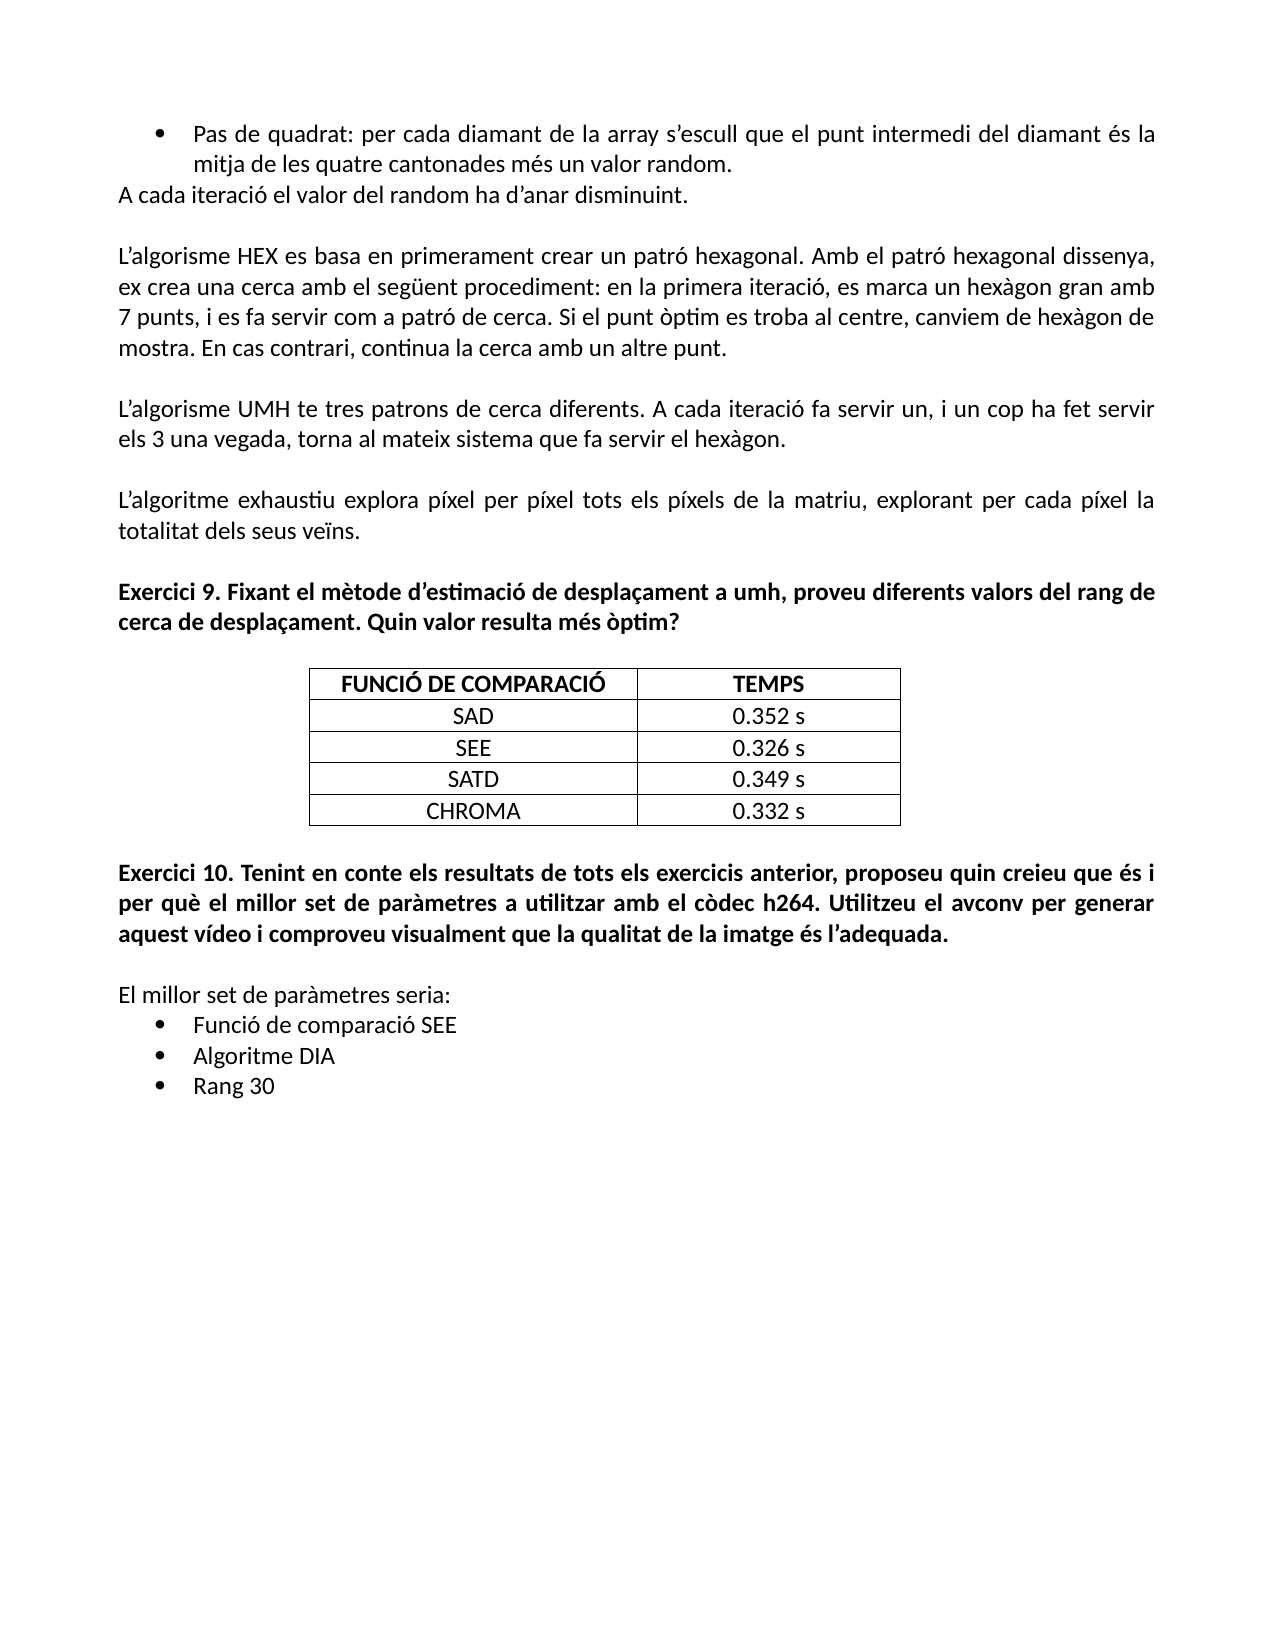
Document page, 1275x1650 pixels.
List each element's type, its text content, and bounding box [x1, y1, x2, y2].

table_cell CHROMA [310, 795, 637, 825]
text L’algorisme UMH te tres patrons de cerca diferents. A cada iteració fa servir un, i un cop ha fet servir els 3 una vegada, torna al mateix sistema que fa servir el hexàgon. [118, 393, 1157, 454]
list Algoritme DIA [156, 1040, 1157, 1071]
list Pas de quadrat: per cada diamant de la array s’escull que el punt intermedi del diamant és la mitja de les quatre cantonades més un valor random. [156, 118, 1157, 179]
table_cell 0.326 s [638, 732, 900, 762]
text A cada iteració el valor del random ha d’anar disminuint. [118, 179, 1157, 210]
list Funció de comparació SEE [156, 1009, 1157, 1040]
text Exercici 9. Fixant el mètode d’estimació de desplaçament a umh, proveu diferents valors del rang de cerca de desplaçament. Quin valor resulta més òptim? [118, 576, 1157, 637]
table_cell 0.349 s [638, 763, 900, 794]
table_cell 0.332 s [638, 795, 900, 825]
table_cell 0.352 s [638, 700, 900, 731]
text Exercici 10. Tenint en conte els resultats de tots els exercicis anterior, proposeu quin creieu que és i per què el millor set de paràmetres a utilitzar amb el còdec h264. Utilitzeu el avconv per generar aquest vídeo i comproveu visualment que la qualitat de la imatge és l’adequada. [118, 857, 1157, 948]
table_cell SATD [310, 763, 637, 794]
table_cell SEE [310, 732, 637, 762]
text El millor set de paràmetres seria: [118, 979, 1157, 1009]
list Rang 30 [156, 1071, 1157, 1101]
text L’algoritme exhaustiu explora píxel per píxel tots els píxels de la matriu, explorant per cada píxel la totalitat dels seus veïns. [118, 484, 1157, 545]
table_cell SAD [310, 700, 637, 731]
text L’algorisme HEX es basa en primerament crear un patró hexagonal. Amb el patró hexagonal dissenya, ex crea una cerca amb el següent procediment: en la primera iteració, es marca un hexàgon gran amb 7 punts, i es fa servir com a patró de cerca. Si el punt òptim es troba al centre, canviem de hexàgon de mostra. En cas contrari, continua la cerca amb un altre punt. [118, 240, 1157, 362]
table_header FUNCIÓ DE COMPARACIÓ [310, 669, 637, 699]
table_header TEMPS [638, 669, 900, 699]
